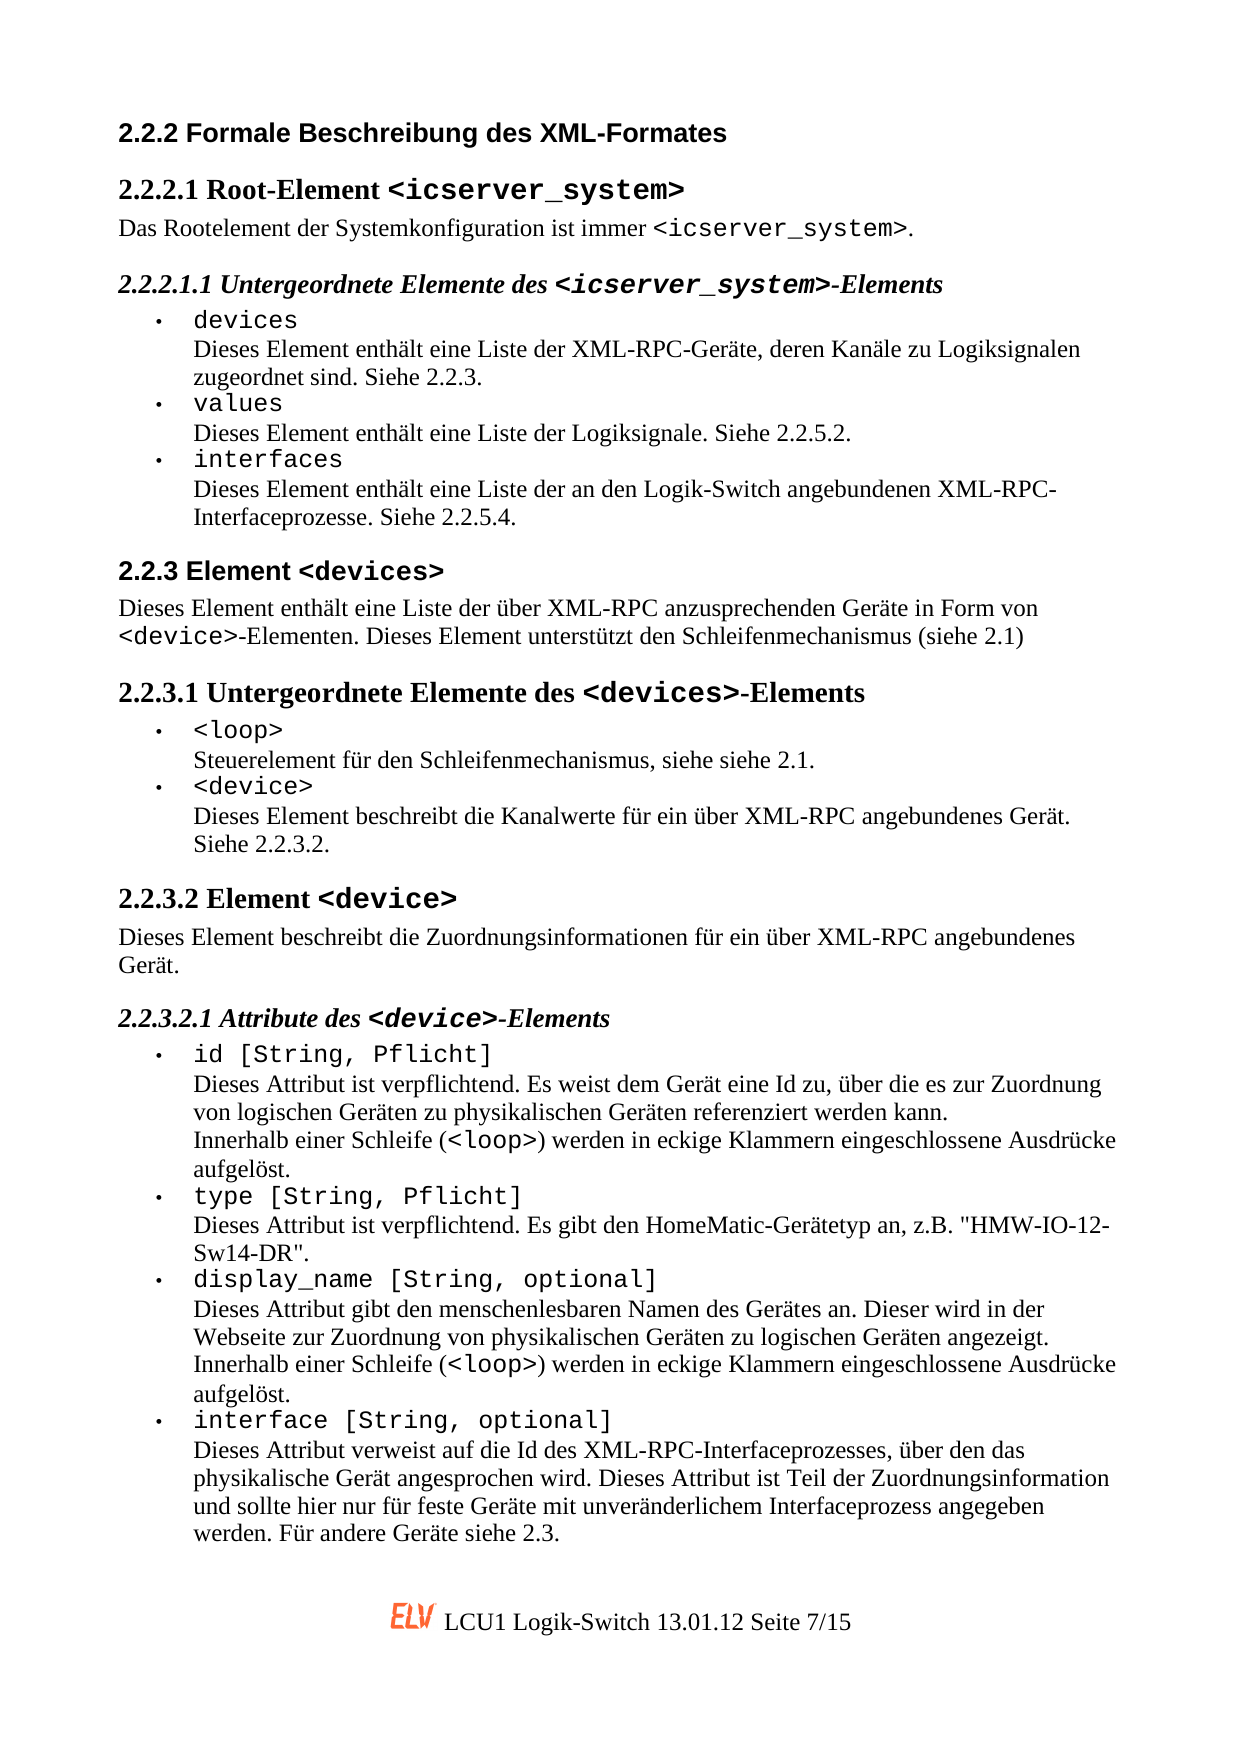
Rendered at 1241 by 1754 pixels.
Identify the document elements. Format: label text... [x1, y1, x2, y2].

subtitle Formale Beschreibung des XML-Formates [118, 118, 1122, 148]
subtitle Attribute des <device>-Elements [118, 1004, 1122, 1036]
subtitle Element <device> [118, 882, 1122, 917]
list type [String, Pflicht] Dieses Attribut ist verpflichtend. Es gibt den HomeMatic-Gerätetyp an, z.B. "HMW-IO-12-Sw14-DR". [156, 1183, 1122, 1267]
subtitle Element <devices> [118, 556, 1122, 588]
subtitle Untergeordnete Elemente des <devices>-Elements [118, 677, 1122, 712]
list <loop> Steuerelement für den Schleifenmechanismus, siehe siehe 2.1. [156, 718, 1122, 774]
text Das Rootelement der Systemkonfiguration ist immer <icserver_system>. [118, 214, 1122, 244]
list devices Dieses Element enthält eine Liste der XML-RPC-Geräte, deren Kanäle zu Logiksignalen zugeordnet sind. Siehe 2.2.3. [156, 307, 1122, 391]
list interface [String, optional] Dieses Attribut verweist auf die Id des XML-RPC-Interfaceprozesses, über den das physikalische Gerät angesprochen wird. Dieses Attribut ist Teil der Zuordnungsinformation und sollte hier nur für feste Geräte mit unveränderlichem Interfaceprozess angegeben werden. Für andere Geräte siehe 2.3. [156, 1408, 1122, 1547]
text Dieses Element beschreibt die Zuordnungsinformationen für ein über XML-RPC angebundenes Gerät. [118, 923, 1122, 979]
subtitle Root-Element <icserver_system> [118, 173, 1122, 208]
picture [389, 1601, 438, 1631]
list <device> Dieses Element beschreibt die Kanalwerte für ein über XML-RPC angebundenes Gerät. Siehe 2.2.3.2. [156, 774, 1122, 857]
list display_name [String, optional] Dieses Attribut gibt den menschenlesbaren Namen des Gerätes an. Dieser wird in der Webseite zur Zuordnung von physikalischen Geräten zu logischen Geräten angezeigt. Innerhalb einer Schleife (<loop>) werden in eckige Klammern eingeschlossene Ausdrücke aufgelöst. [156, 1267, 1122, 1408]
list id [String, Pflicht] Dieses Attribut ist verpflichtend. Es weist dem Gerät eine Id zu, über die es zur Zuordnung von logischen Geräten zu physikalischen Geräten referenziert werden kann. Innerhalb einer Schleife (<loop>) werden in eckige Klammern eingeschlossene Ausdrücke aufgelöst. [156, 1042, 1122, 1183]
list values Dieses Element enthält eine Liste der Logiksignale. Siehe 2.2.5.2. [156, 391, 1122, 447]
text Dieses Element enthält eine Liste der über XML-RPC anzusprechenden Geräte in Form von <device>-Elementen. Dieses Element unterstützt den Schleifenmechanismus (siehe 2.1) [118, 594, 1122, 652]
list interfaces Dieses Element enthält eine Liste der an den Logik-Switch angebundenen XML-RPC-Interfaceprozesse. Siehe 2.2.5.4. [156, 447, 1122, 531]
subtitle Untergeordnete Elemente des <icserver_system>-Elements [118, 269, 1122, 301]
